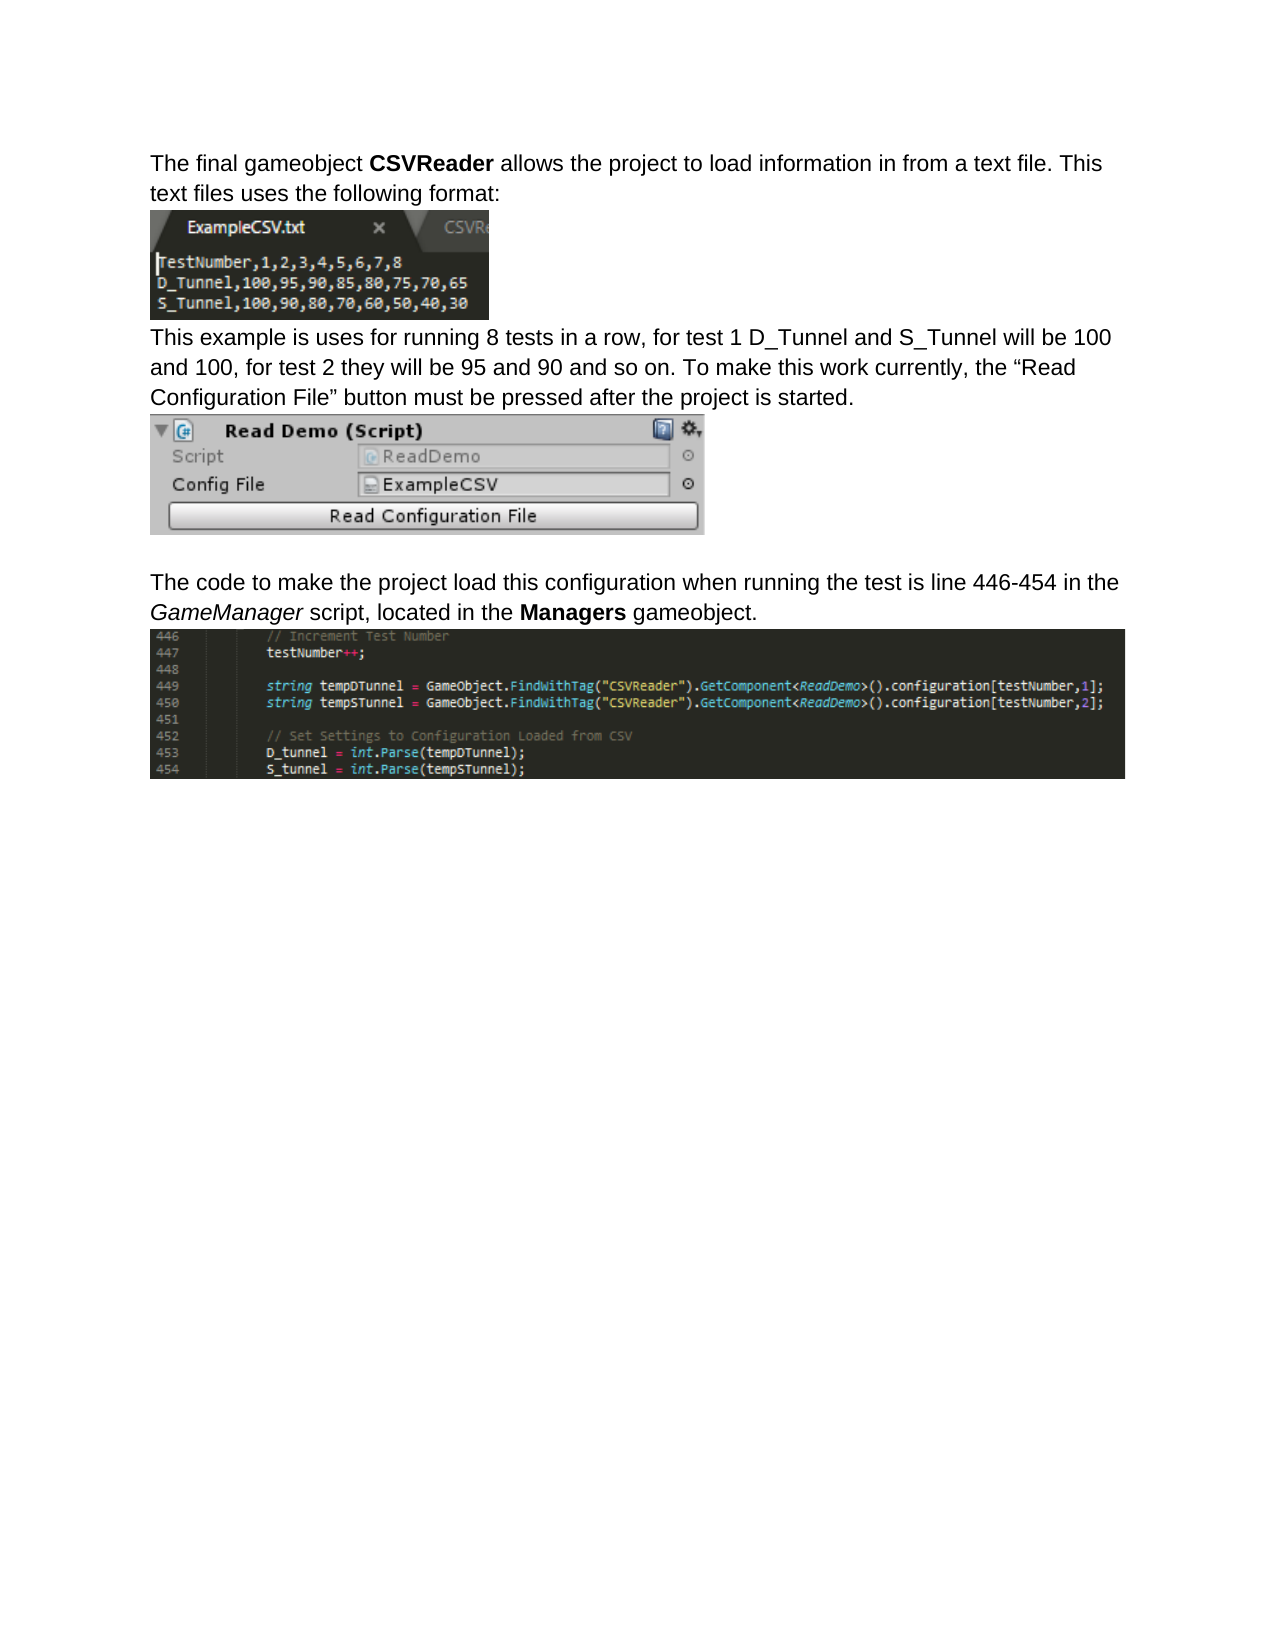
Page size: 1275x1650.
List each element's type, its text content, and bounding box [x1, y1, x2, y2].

text The code to make the project load this configuration when running the test is line 446-454 in the GameManager script, located in the Managers gameobject. [150, 569, 1125, 625]
picture [150, 414, 705, 535]
text This example is uses for running 8 tests in a row, for test 1 D_Tunnel and S_Tunnel will be 100 and 100, for test 2 they will be 95 and 90 and so on. To make this work currently, the “Read Configuration File” button must be pressed after the project is started. [150, 324, 1125, 410]
text The final gameobject CSVReader allows the project to load information in from a text file. This text files uses the following format: [150, 150, 1125, 207]
picture [150, 629, 1125, 779]
picture [150, 210, 489, 320]
